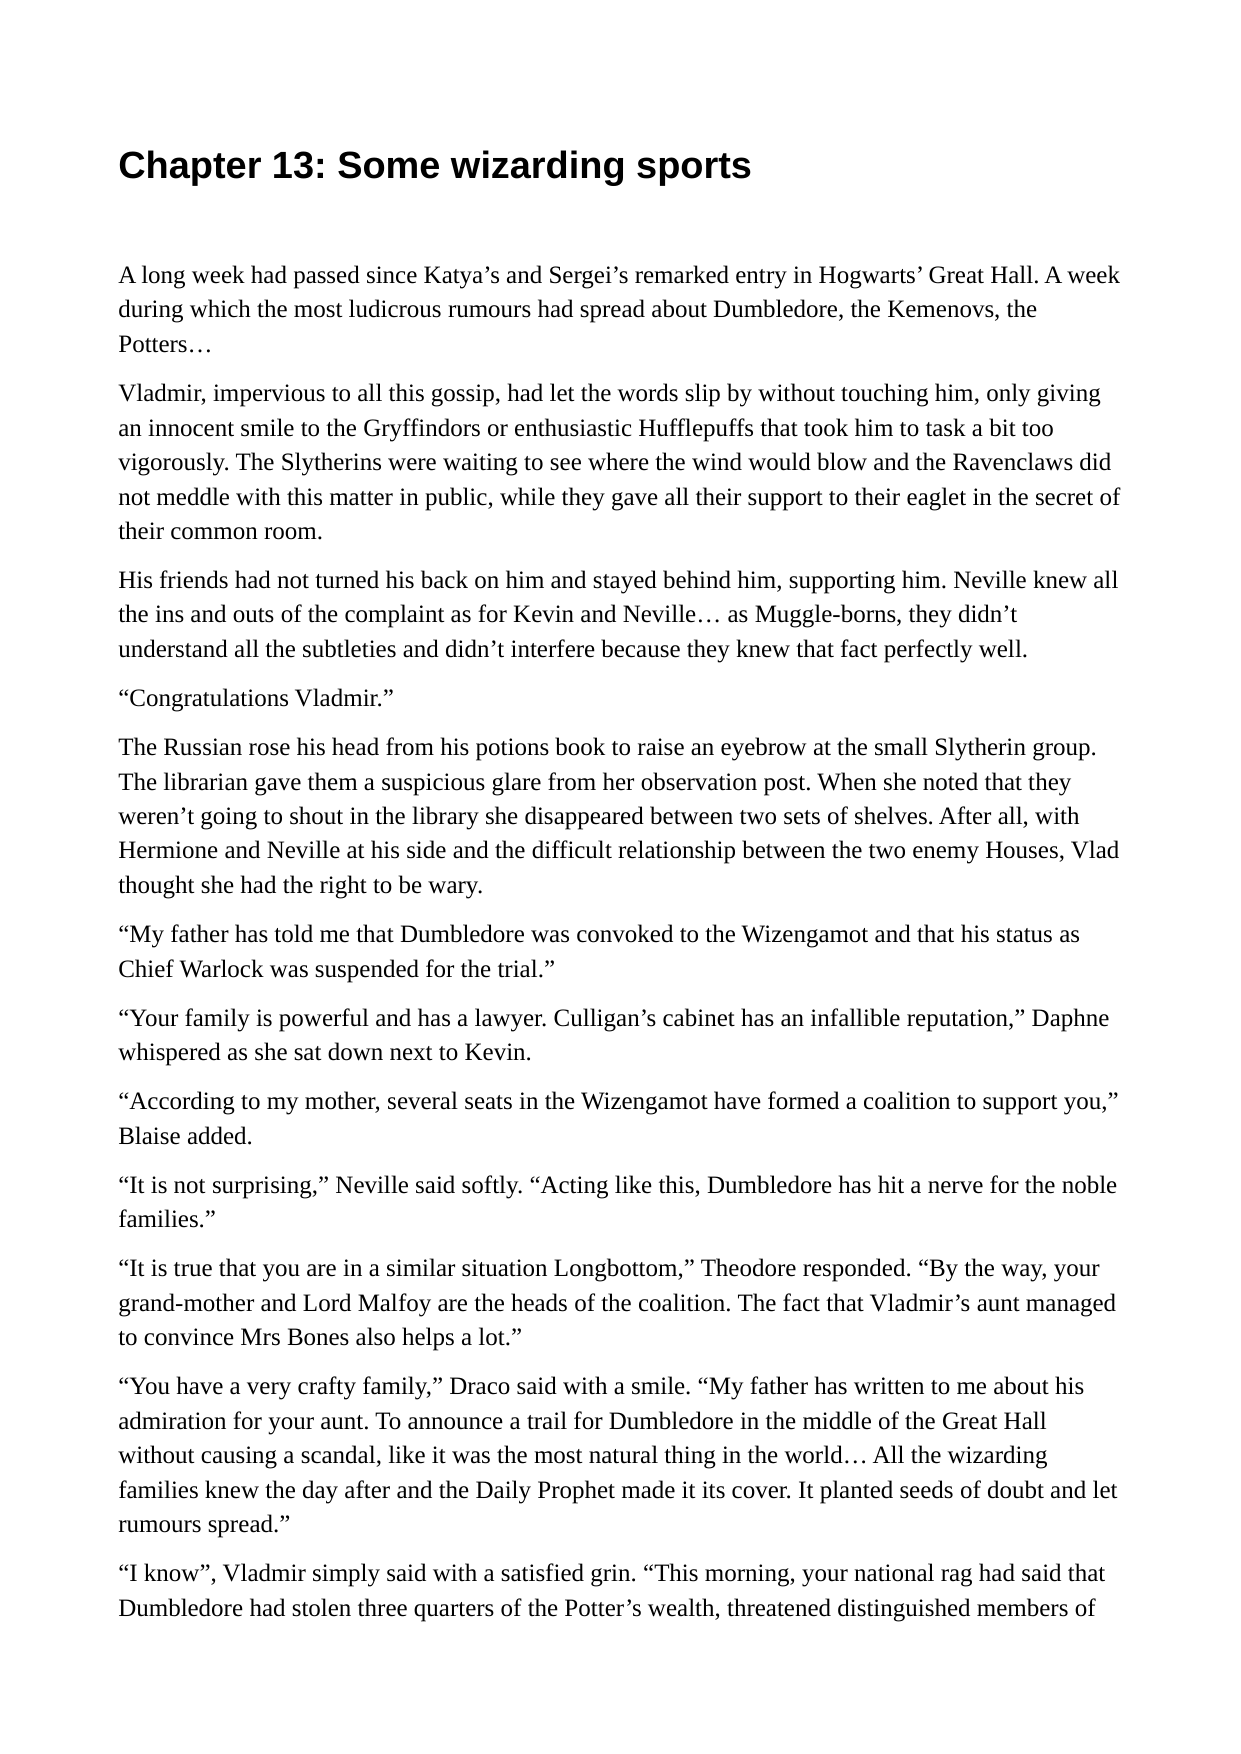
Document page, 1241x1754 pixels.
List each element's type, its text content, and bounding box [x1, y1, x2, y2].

text “Your family is powerful and has a lawyer. Culligan’s cabinet has an infallible reputation,” Daphne whispered as she sat down next to Kevin. [118, 1003, 1122, 1066]
text “It is true that you are in a similar situation Longbottom,” Theodore responded. “By the way, your grand-mother and Lord Malfoy are the heads of the coalition. The fact that Vladmir’s aunt managed to convince Mrs Bones also helps a lot.” [118, 1253, 1122, 1351]
subtitle Chapter 13: Some wizarding sports [118, 143, 1122, 187]
text “I know”, Vladmir simply said with a satisfied grin. “This morning, your national rag had said that Dumbledore had stolen three quarters of the Potter’s wealth, threatened distinguished members of [118, 1558, 1122, 1622]
text “It is not surprising,” Neville said softly. “Acting like this, Dumbledore has hit a nerve for the noble families.” [118, 1170, 1122, 1233]
text “You have a very crafty family,” Draco said with a smile. “My father has written to me about his admiration for your aunt. To announce a trail for Dumbledore in the middle of the Great Hall without causing a scandal, like it was the most natural thing in the world… All the wizarding families knew the day after and the Daily Prophet made it its cover. It planted seeds of doubt and let rumours spread.” [118, 1371, 1122, 1538]
text “Congratulations Vladmir.” [118, 683, 1122, 712]
text A long week had passed since Katya’s and Sergei’s remarked entry in Hogwarts’ Great Hall. A week during which the most ludicrous rumours had spread about Dumbledore, the Kemenovs, the Potters… [118, 260, 1122, 358]
text “According to my mother, several seats in the Wizengamot have formed a coalition to support you,” Blaise added. [118, 1086, 1122, 1149]
text “My father has told me that Dumbledore was convoked to the Wizengamot and that his status as Chief Warlock was suspended for the trial.” [118, 919, 1122, 982]
text Vladmir, impervious to all this gossip, had let the words slip by without touching him, only giving an innocent smile to the Gryffindors or enthusiastic Hufflepuffs that took him to task a bit too vigorously. The Slytherins were waiting to see where the wind would blow and the Ravenclaws did not meddle with this matter in public, while they gave all their support to their eaglet in the secret of their common room. [118, 378, 1122, 545]
text His friends had not turned his back on him and stayed behind him, supporting him. Neville knew all the ins and outs of the complaint as for Kevin and Neville… as Muggle-borns, they didn’t understand all the subtleties and didn’t interfere because they knew that fact perfectly well. [118, 565, 1122, 663]
text The Russian rose his head from his potions book to raise an eyebrow at the small Slytherin group. The librarian gave them a suspicious glare from her observation post. When she noted that they weren’t going to shout in the library she disappeared between two sets of shelves. After all, with Hermione and Neville at his side and the difficult relationship between the two enemy Houses, Vlad thought she had the right to be wary. [118, 732, 1122, 899]
